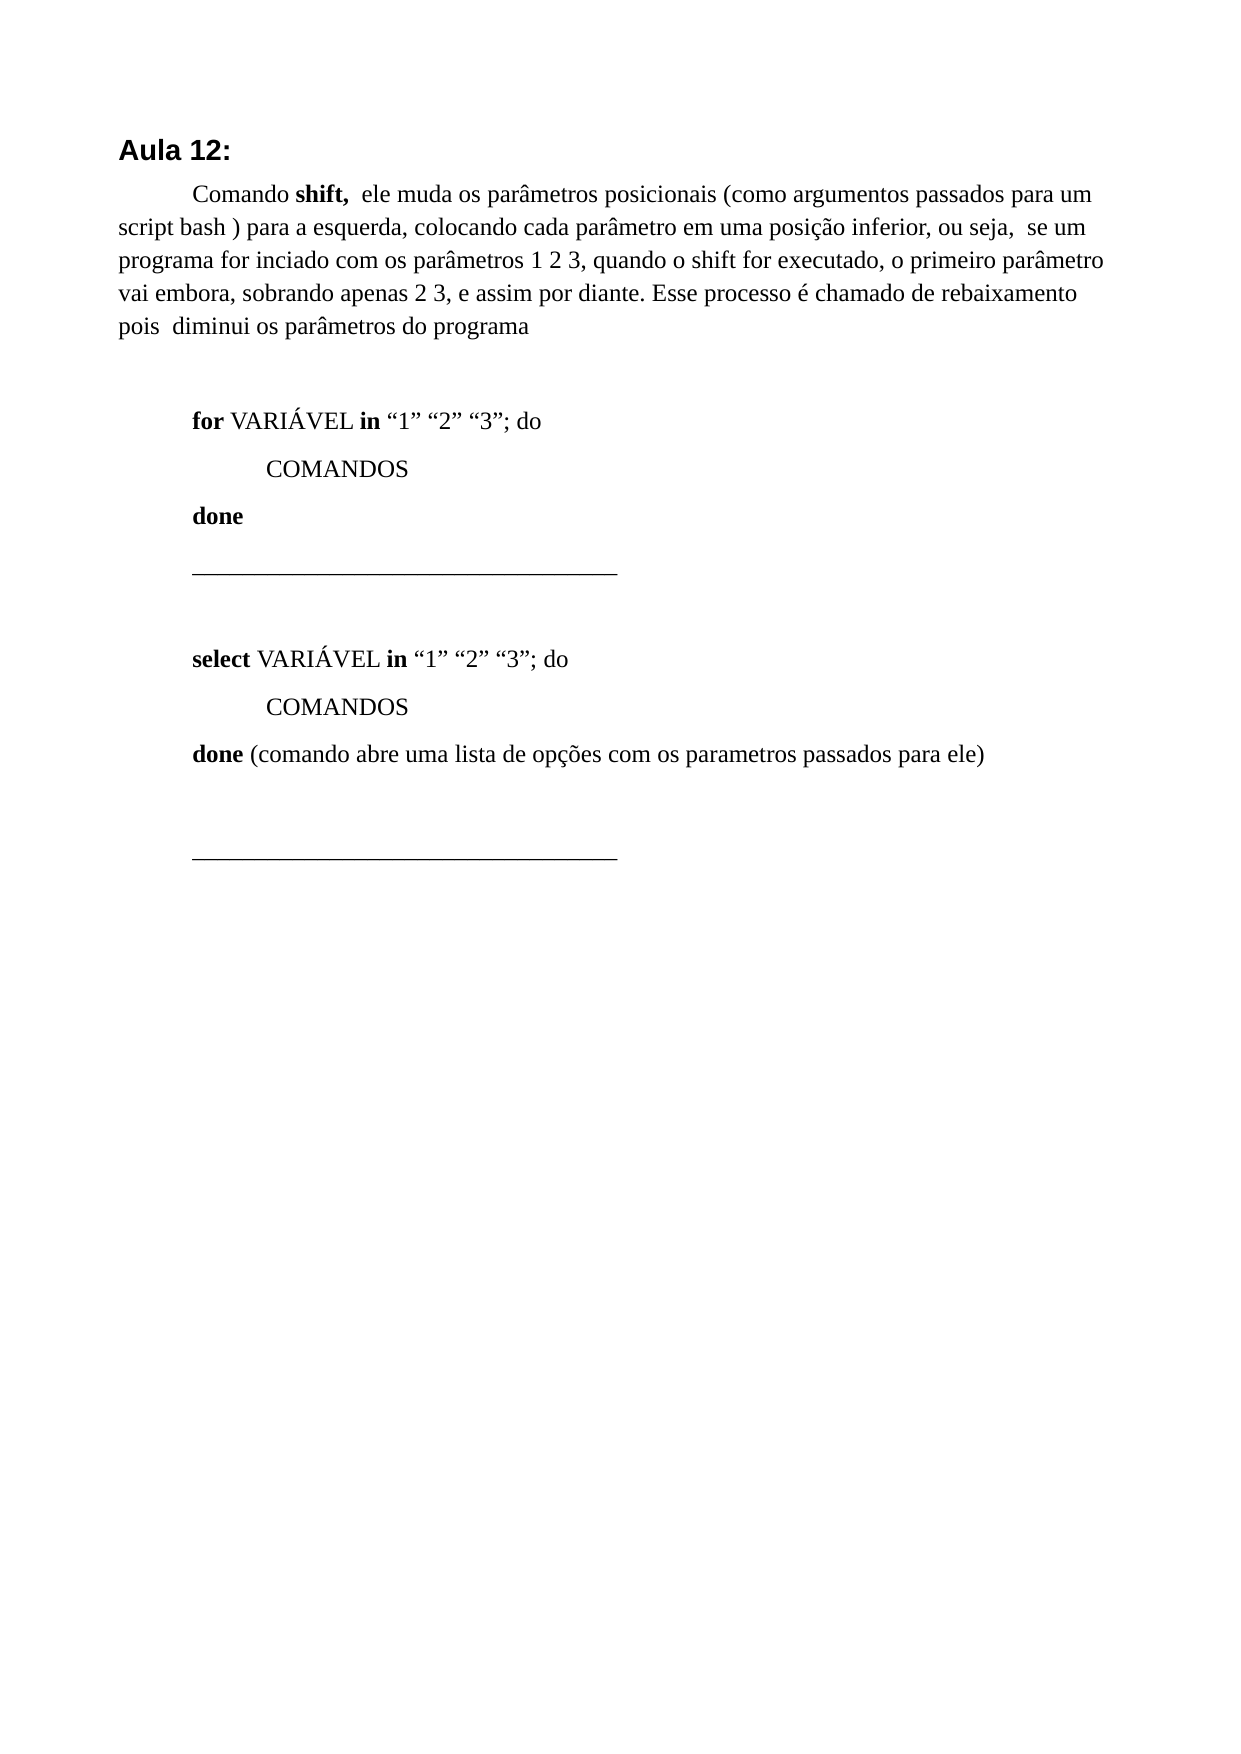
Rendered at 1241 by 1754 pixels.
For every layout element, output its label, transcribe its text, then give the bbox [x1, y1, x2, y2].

subtitle Aula 12: [118, 133, 1122, 166]
text done (comando abre uma lista de opções com os parametros passados para ele) [118, 739, 1122, 768]
text COMANDOS [118, 692, 1122, 720]
text Comando shift, ele muda os parâmetros posicionais (como argumentos passados ​​para um script bash ) para a esquerda, colocando cada parâmetro em uma posição inferior, ou seja, se um programa for inciado com os parâmetros 1 2 3, quando o shift for executado, o primeiro parâmetro vai embora, sobrando apenas 2 3, e assim por diante. Esse processo é chamado de rebaixamento pois diminui os parâmetros do programa [118, 179, 1122, 339]
text COMANDOS [118, 454, 1122, 482]
text done [118, 501, 1122, 530]
text __________________________________ [118, 549, 1122, 578]
text select VARIÁVEL in “1” “2” “3”; do [118, 644, 1122, 673]
text for VARIÁVEL in “1” “2” “3”; do [118, 406, 1122, 435]
text __________________________________ [118, 834, 1122, 863]
